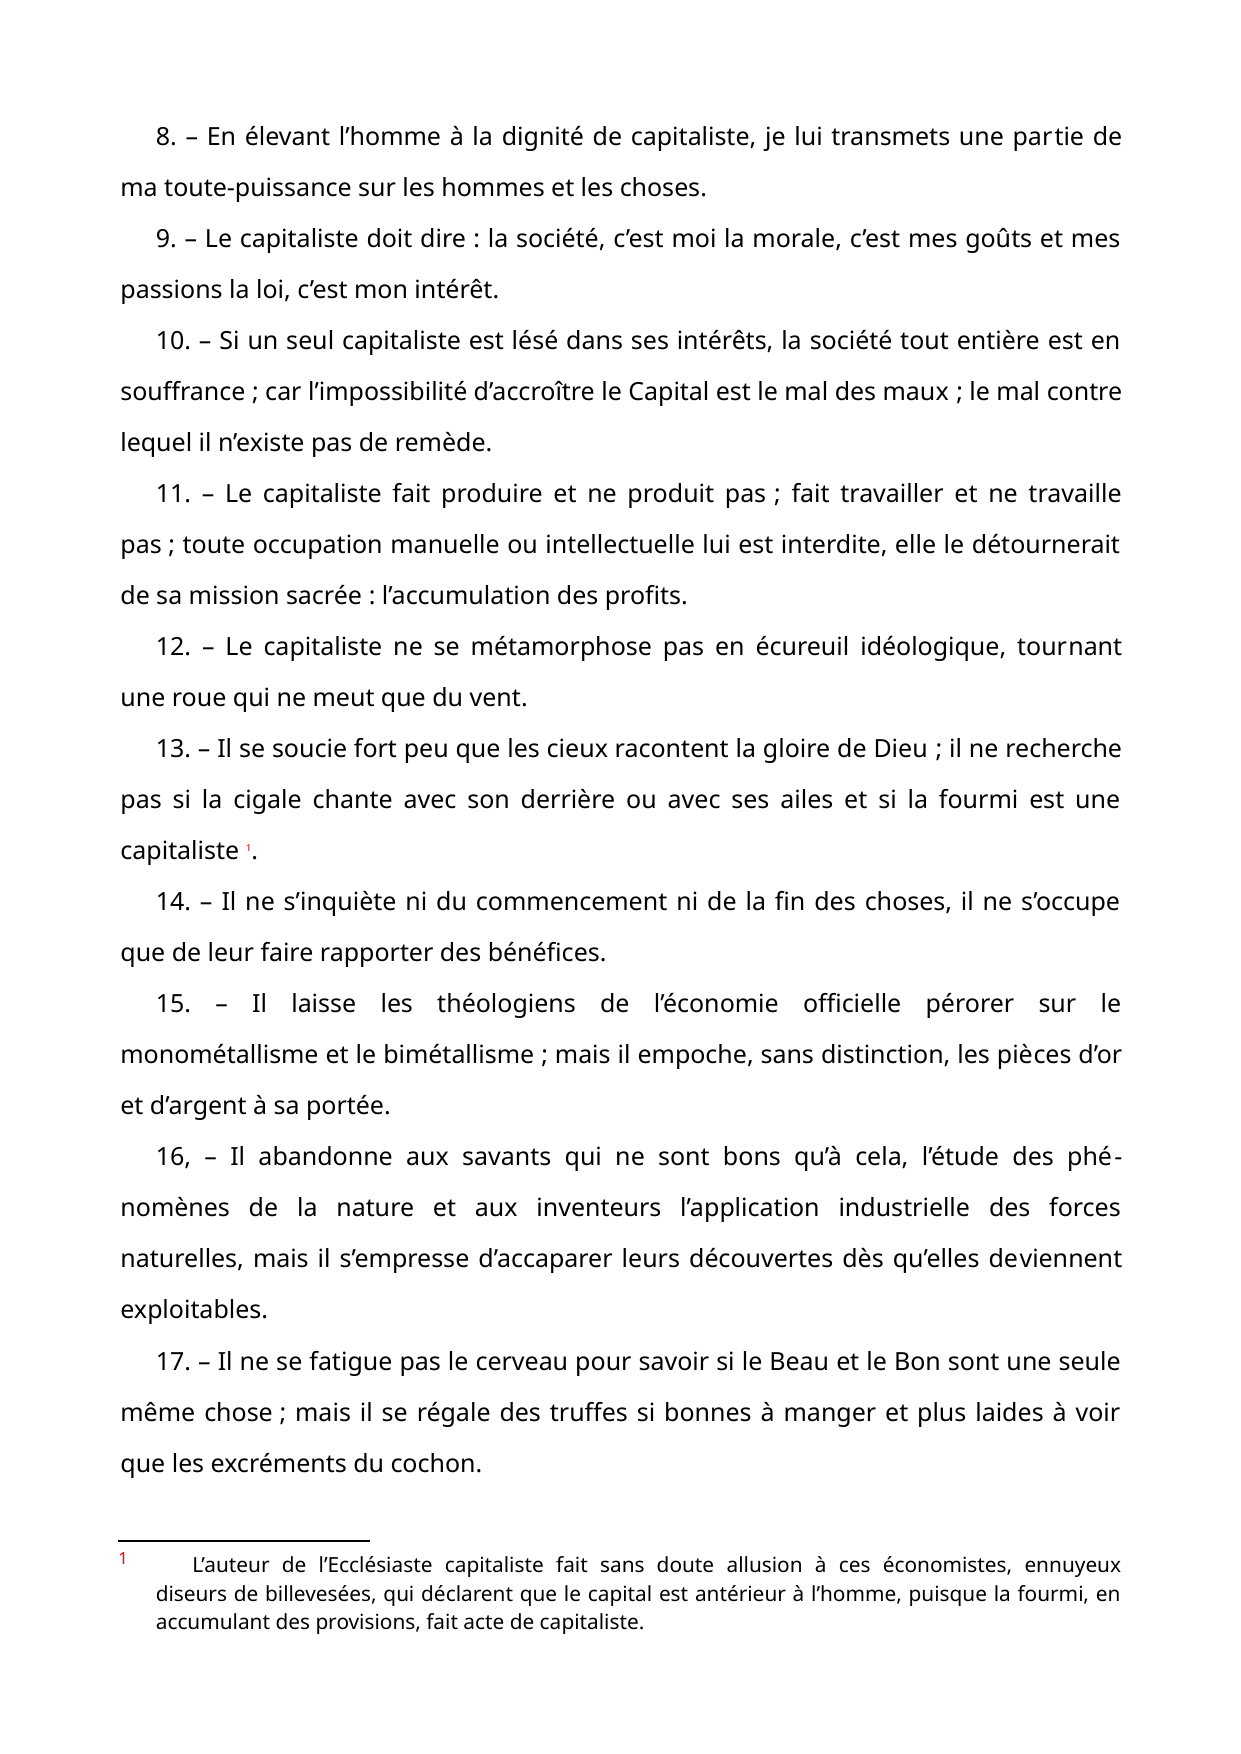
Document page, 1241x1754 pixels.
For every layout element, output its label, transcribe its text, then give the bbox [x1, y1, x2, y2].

text 14. – Il ne s’inquiète ni du commencement ni de la fin des choses, il ne s’occupe que de leur faire rapporter des bénéfices. [120, 884, 1122, 969]
text 9. – Le capitaliste doit dire : la société, c’est moi la morale, c’est mes goûts et mes passions la loi, c’est mon intérêt. [120, 220, 1122, 305]
text 12. – Le capitaliste ne se métamorphose pas en écureuil idéologique, tour­nant une roue qui ne meut que du vent. [120, 628, 1122, 714]
text 17. – Il ne se fatigue pas le cerveau pour savoir si le Beau et le Bon sont une seule même chose ; mais il se régale des truffes si bonnes à manger et plus laides à voir que les excréments du cochon. [120, 1343, 1122, 1479]
text 8. – En élevant l’homme à la dignité de capitaliste, je lui transmets une par­tie de ma toute-puissance sur les hommes et les choses. [120, 118, 1122, 203]
text 16, – Il abandonne aux savants qui ne sont bons qu’à cela, l’étude des phé­nomènes de la nature et aux inventeurs l’application industrielle des forces naturelles, mais il s’empresse d’accaparer leurs découvertes dès qu’elles de­viennent exploitables. [120, 1139, 1122, 1326]
text 11. – Le capitaliste fait produire et ne produit pas ; fait travailler et ne travaille pas ; toute occupation manuelle ou intellectuelle lui est interdite, elle le détournerait de sa mission sacrée : l’accumulation des profits. [120, 475, 1122, 612]
text 10. – Si un seul capitaliste est lésé dans ses intérêts, la société tout entière est en souffrance ; car l’impossibilité d’accroître le Capital est le mal des maux ; le mal contre lequel il n’existe pas de remède. [120, 322, 1122, 458]
text 13. – Il se soucie fort peu que les cieux racontent la gloire de Dieu ; il ne recherche pas si la cigale chante avec son derrière ou avec ses ailes et si la fourmi est une capitaliste . [120, 731, 1122, 867]
text L’auteur de l’Ecclésiaste capitaliste fait sans doute allusion à ces économistes, ennuyeux diseurs de billevesées, qui déclarent que le capital est antérieur à l’homme, puisque la fourmi, en accumulant des provisions, fait acte de capitaliste. [118, 1547, 1122, 1636]
text 15. – Il laisse les théologiens de l’économie officielle pérorer sur le monométallisme et le bimétallisme ; mais il empoche, sans distinction, les piè­ces d’or et d’argent à sa portée. [120, 986, 1122, 1122]
